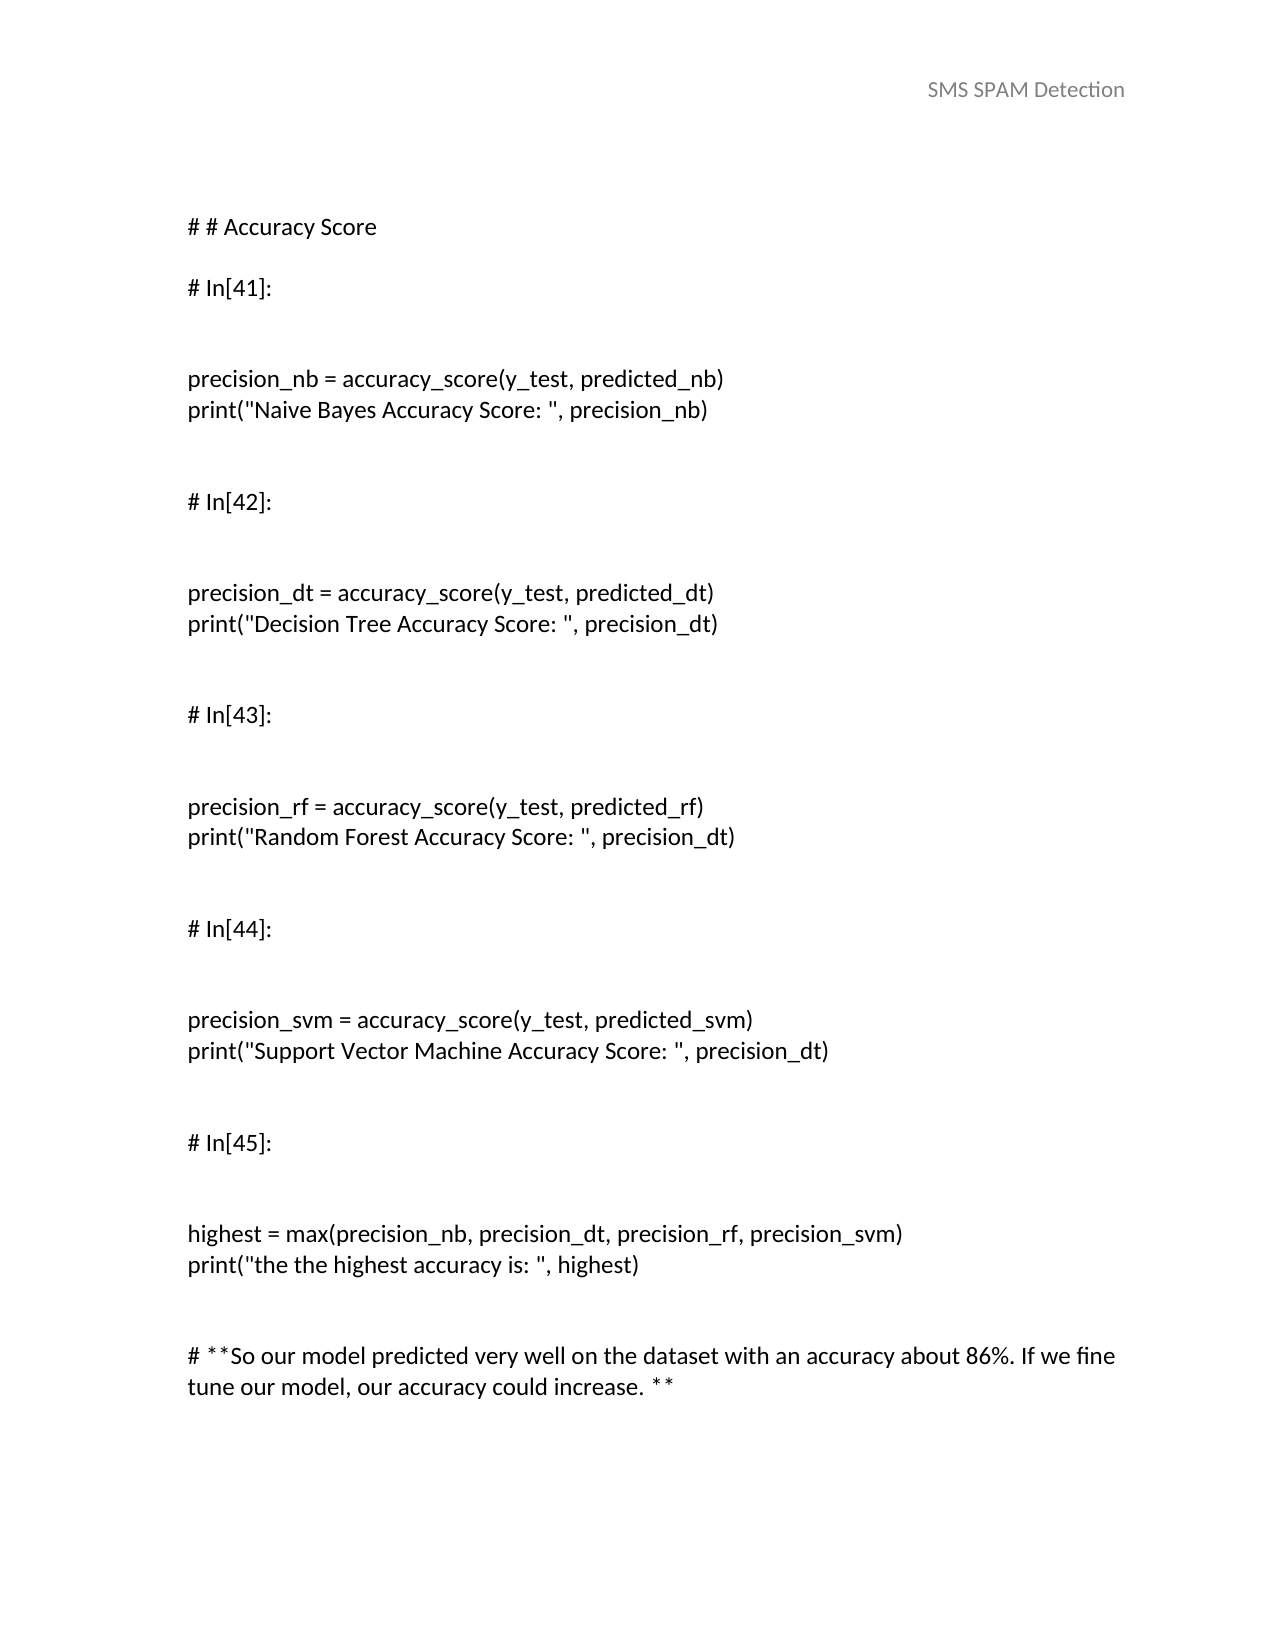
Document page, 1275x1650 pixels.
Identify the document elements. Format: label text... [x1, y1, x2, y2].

text print("Support Vector Machine Accuracy Score: ", precision_dt) [187, 1035, 1125, 1066]
text precision_nb = accuracy_score(y_test, predicted_nb) [187, 364, 1125, 394]
text precision_dt = accuracy_score(y_test, predicted_dt) [187, 577, 1125, 608]
text # # Accuracy Score [187, 211, 1125, 242]
text print("Decision Tree Accuracy Score: ", precision_dt) [187, 608, 1125, 638]
text # In[41]: [187, 272, 1125, 303]
text highest = max(precision_nb, precision_dt, precision_rf, precision_svm) [187, 1218, 1125, 1249]
text print("Random Forest Accuracy Score: ", precision_dt) [187, 821, 1125, 852]
text # In[45]: [187, 1127, 1125, 1157]
text precision_svm = accuracy_score(y_test, predicted_svm) [187, 1004, 1125, 1035]
text print("Naive Bayes Accuracy Score: ", precision_nb) [187, 394, 1125, 425]
text print("the the highest accuracy is: ", highest) [187, 1249, 1125, 1279]
text precision_rf = accuracy_score(y_test, predicted_rf) [187, 791, 1125, 821]
text # In[42]: [187, 486, 1125, 516]
text # In[44]: [187, 913, 1125, 943]
text # In[43]: [187, 699, 1125, 730]
text # **So our model predicted very well on the dataset with an accuracy about 86%. If we fine tune our model, our accuracy could increase. ** [187, 1340, 1125, 1401]
